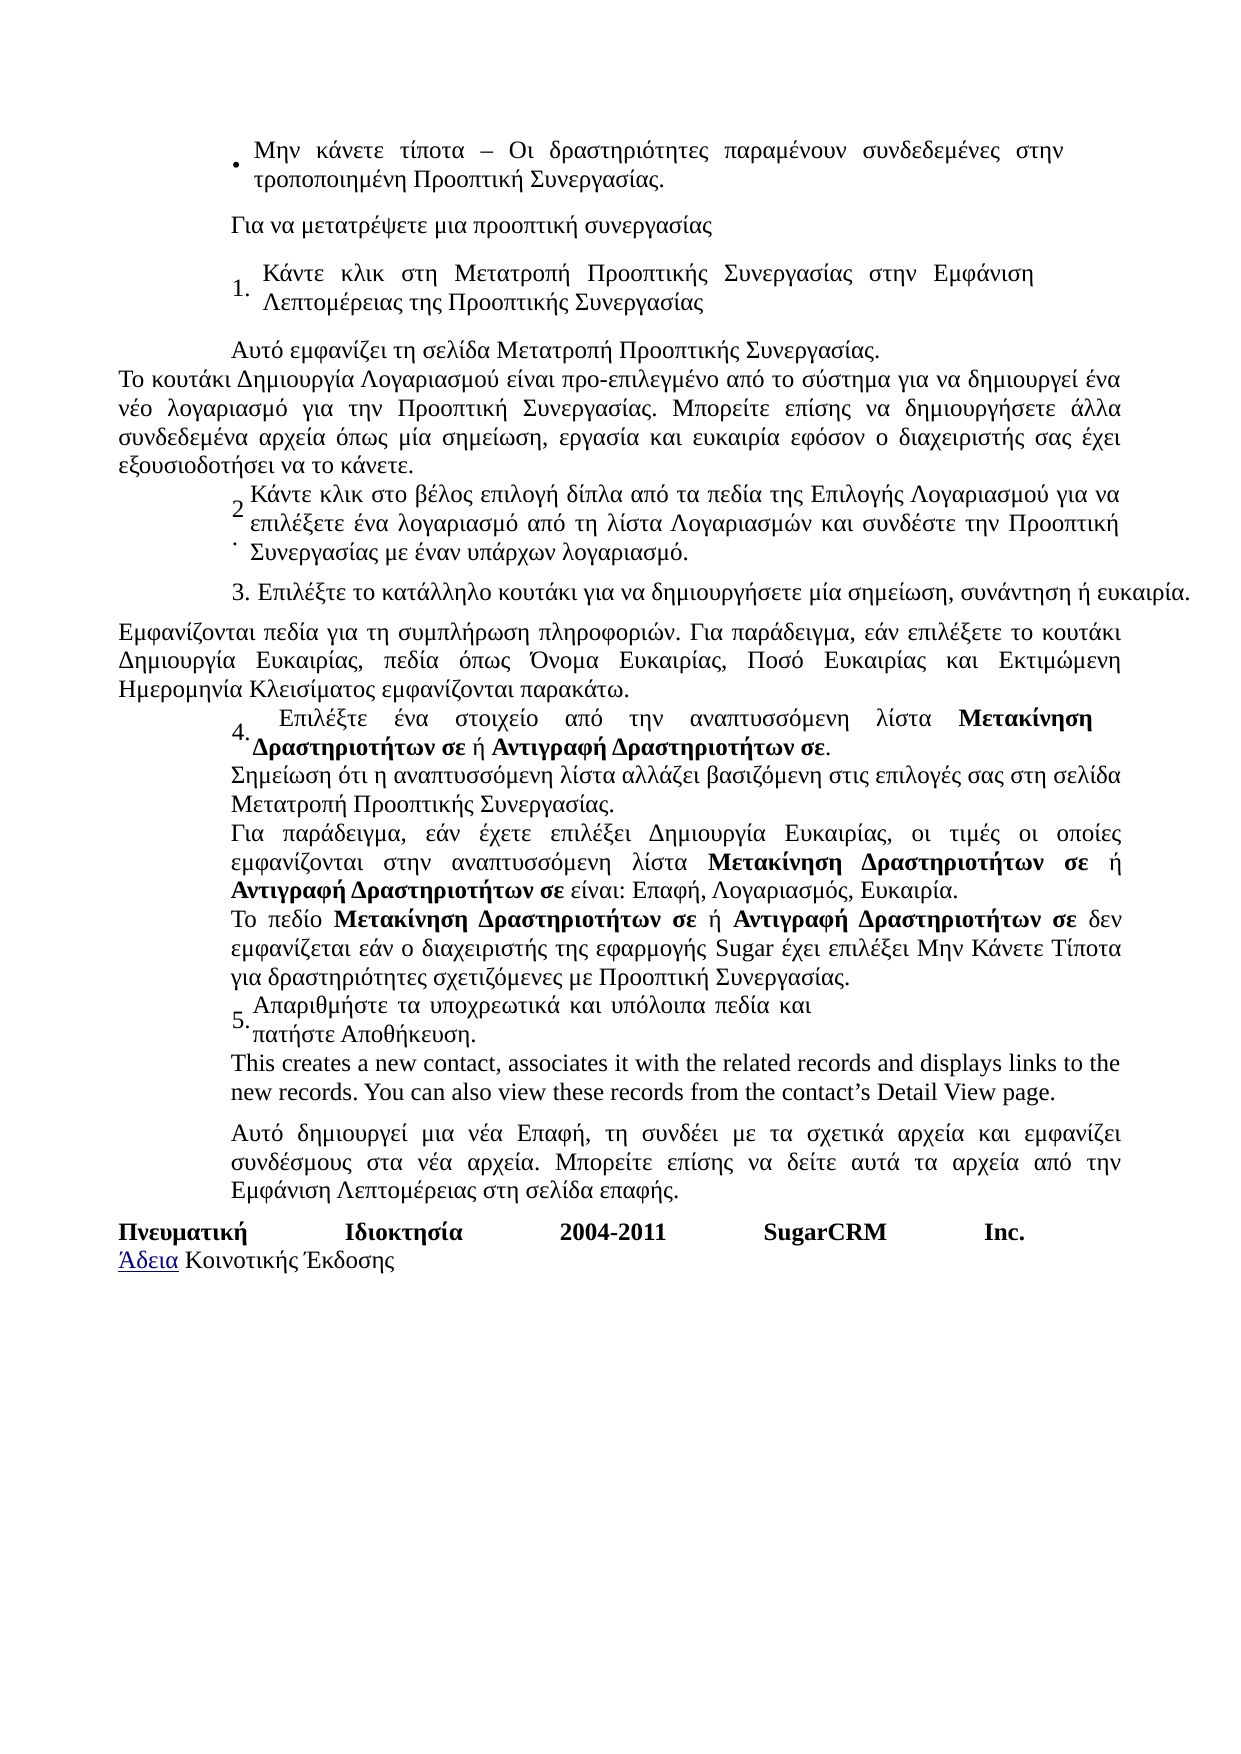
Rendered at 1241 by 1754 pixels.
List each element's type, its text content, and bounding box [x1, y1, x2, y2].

table_header Κάντε κλικ στη Μετατροπή Προοπτικής Συνεργασίας στην Εμφάνιση Λεπτομέρειας της Προοπτικής Συνεργασίας [261, 239, 1036, 336]
table_header 3. [231, 566, 256, 617]
text Για να μετατρέψετε μια προοπτική συνεργασίας [231, 210, 1122, 239]
table_header Επιλέξτε ένα στοιχείο από την αναπτυσσόμενη λίστα Μετακίνηση Δραστηριοτήτων σε ή Αντιγραφή Δραστηριοτήτων σε. [251, 703, 1094, 761]
table_header • [231, 118, 253, 210]
table_header 2. [231, 479, 249, 566]
table_header Μην κάνετε τίποτα – Οι δραστηριότητες παραμένουν συνδεδεμένες στην τροποποιημένη Προοπτική Συνεργασίας. [253, 118, 1066, 210]
table_header Κάντε κλικ στο βέλος επιλογή δίπλα από τα πεδία της Επιλογής Λογαριασμού για να επιλέξετε ένα λογαριασμό από τη λίστα Λογαριασμών και συνδέστε την Προοπτική Συνεργασίας με έναν υπάρχων λογαριασμό. [249, 479, 1122, 566]
text Πνευματική Ιδιοκτησία 2004-2011 SugarCRM Inc. Άδεια Κοινοτικής Έκδοσης [118, 1217, 1122, 1274]
text Για παράδειγμα, εάν έχετε επιλέξει Δημιουργία Ευκαιρίας, οι τιμές οι οποίες εμφανίζονται στην αναπτυσσόμενη λίστα Μετακίνηση Δραστηριοτήτων σε ή Αντιγραφή Δραστηριοτήτων σε είναι: Επαφή, Λογαριασμός, Ευκαιρία. [231, 818, 1122, 904]
text Σημείωση ότι η αναπτυσσόμενη λίστα αλλάζει βασιζόμενη στις επιλογές σας στη σελίδα Μετατροπή Προοπτικής Συνεργασίας. [231, 761, 1122, 818]
table_header Επιλέξτε το κατάλληλο κουτάκι για να δημιουργήσετε μία σημείωση, συνάντηση ή ευκαιρία. [256, 566, 1226, 617]
text Αυτό δημιουργεί μια νέα Επαφή, τη συνδέει με τα σχετικά αρχεία και εμφανίζει συνδέσμους στα νέα αρχεία. Μπορείτε επίσης να δείτε αυτά τα αρχεία από την Εμφάνιση Λεπτομέρειας στη σελίδα επαφής. [231, 1118, 1122, 1204]
text Αυτό εμφανίζει τη σελίδα Μετατροπή Προοπτικής Συνεργασίας. [231, 336, 1122, 364]
table_header 4. [231, 703, 251, 761]
text Εμφανίζονται πεδία για τη συμπλήρωση πληροφοριών. Για παράδειγμα, εάν επιλέξετε το κουτάκι Δημιουργία Ευκαιρίας, πεδία όπως Όνομα Ευκαιρίας, Ποσό Ευκαιρίας και Εκτιμώμενη Ημερομηνία Κλεισίματος εμφανίζονται παρακάτω. [118, 617, 1122, 703]
table_header 5. [231, 991, 251, 1048]
table_header 1. [231, 239, 261, 336]
table_header Απαριθμήστε τα υποχρεωτικά και υπόλοιπα πεδία και πατήστε Αποθήκευση. [251, 991, 813, 1048]
text Το κουτάκι Δημιουργία Λογαριασμού είναι προ-επιλεγμένο από το σύστημα για να δημιουργεί ένα νέο λογαριασμό για την Προοπτική Συνεργασίας. Μπορείτε επίσης να δημιουργήσετε άλλα συνδεδεμένα αρχεία όπως μία σημείωση, εργασία και ευκαιρία εφόσον ο διαχειριστής σας έχει εξουσιοδοτήσει να το κάνετε. [118, 364, 1122, 479]
text This creates a new contact, associates it with the related records and displays links to the new records. You can also view these records from the contact’s Detail View page. [231, 1048, 1122, 1106]
text Το πεδίο Μετακίνηση Δραστηριοτήτων σε ή Αντιγραφή Δραστηριοτήτων σε δεν εμφανίζεται εάν ο διαχειριστής της εφαρμογής Sugar έχει επιλέξει Μην Κάνετε Τίποτα για δραστηριότητες σχετιζόμενες με Προοπτική Συνεργασίας. [231, 904, 1122, 991]
